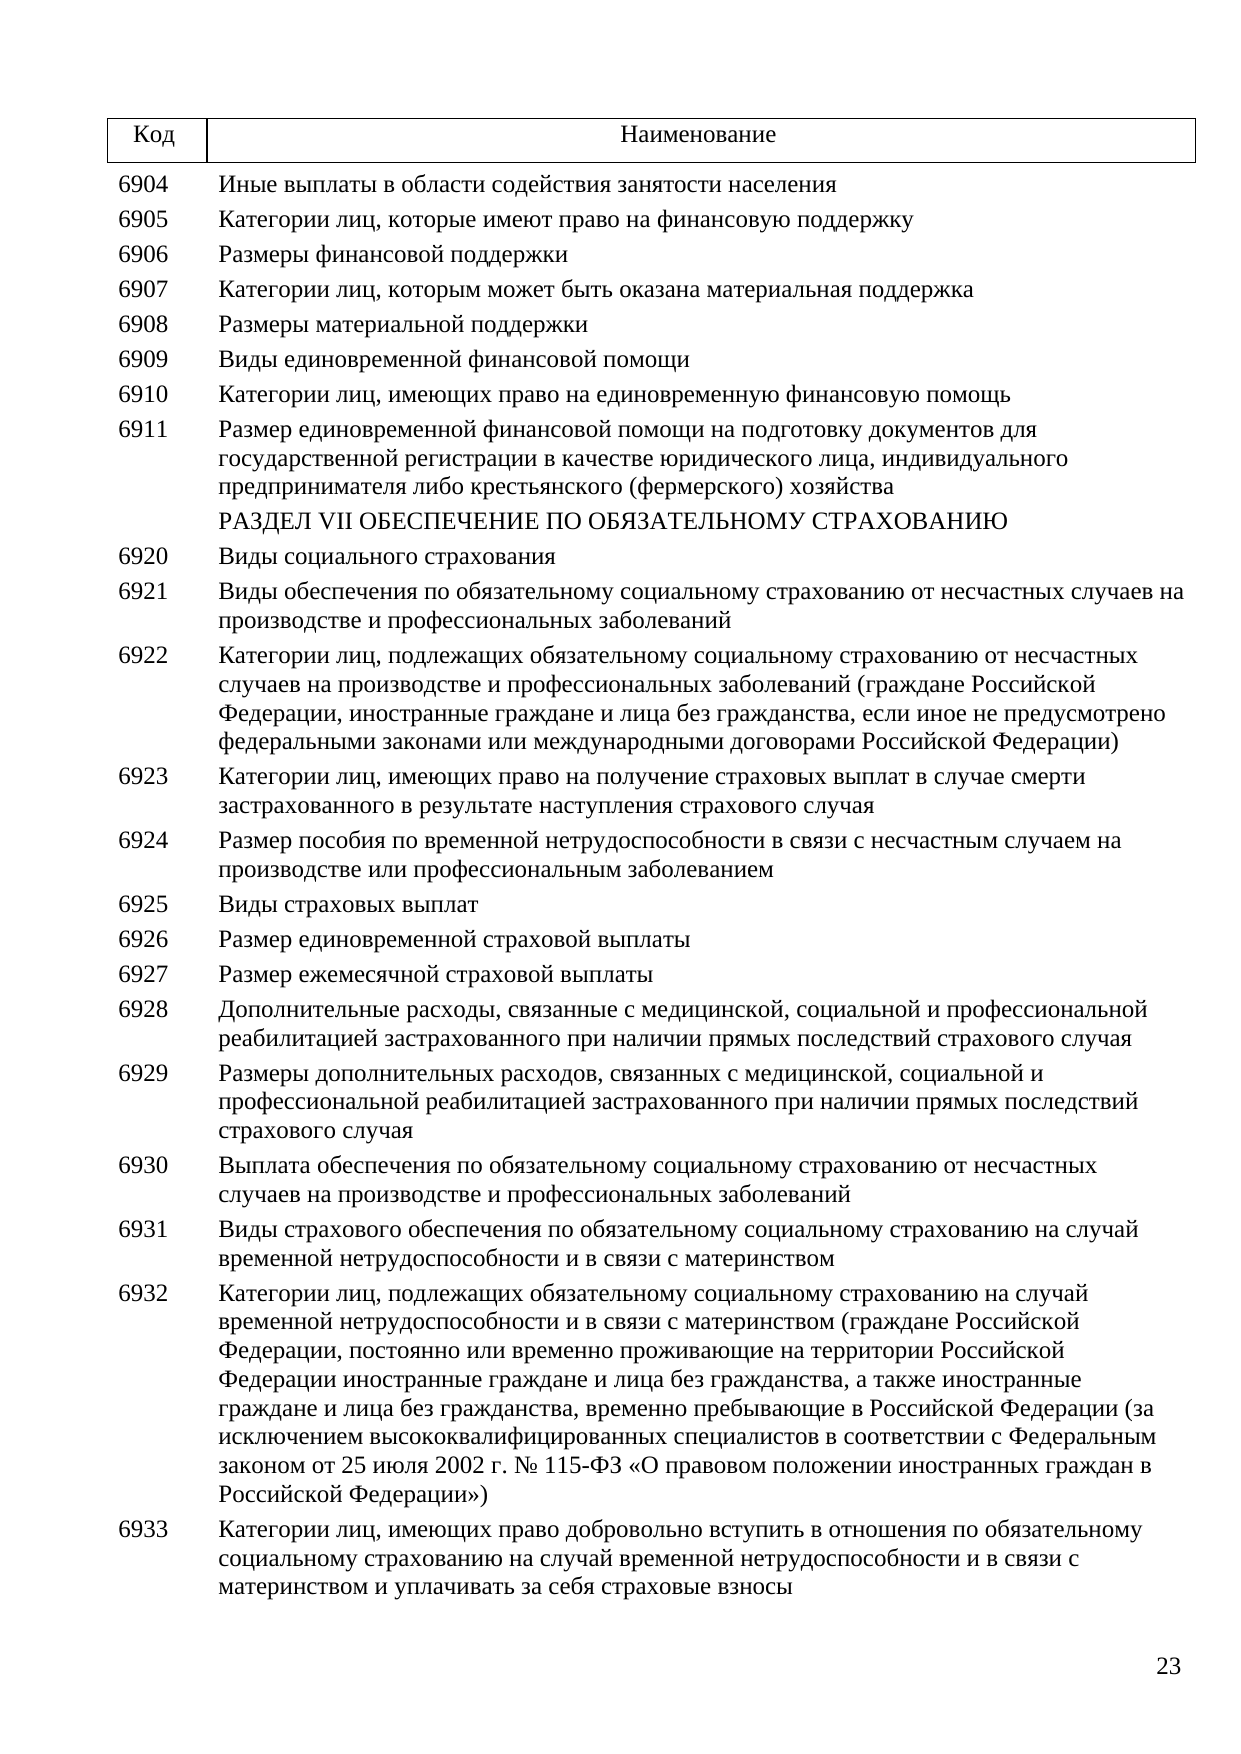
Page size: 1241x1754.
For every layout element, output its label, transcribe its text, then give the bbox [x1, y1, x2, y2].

table_cell Размеры материальной поддержки [207, 303, 1196, 338]
table_cell [107, 500, 207, 535]
table_cell 6922 [107, 634, 207, 755]
table_cell 6931 [107, 1208, 207, 1271]
table_cell Размер ежемесячной страховой выплаты [207, 953, 1196, 988]
table_header Код [108, 119, 206, 162]
table_cell 6908 [107, 303, 207, 338]
table_cell 6904 [107, 163, 207, 198]
table_cell РАЗДЕЛ VII ОБЕСПЕЧЕНИЕ ПО ОБЯЗАТЕЛЬНОМУ СТРАХОВАНИЮ [207, 500, 1196, 535]
table_cell 6929 [107, 1051, 207, 1144]
table_cell 6923 [107, 755, 207, 819]
table_cell 6910 [107, 373, 207, 408]
table_cell 6927 [107, 953, 207, 988]
table_cell 6932 [107, 1271, 207, 1508]
table_cell Дополнительные расходы, связанные с медицинской, социальной и профессиональной реабилитацией застрахованного при наличии прямых последствий страхового случая [207, 988, 1196, 1051]
table_cell Виды единовременной финансовой помощи [207, 338, 1196, 373]
table_cell 6921 [107, 570, 207, 634]
table_cell Категории лиц, подлежащих обязательному социальному страхованию от несчастных случаев на производстве и профессиональных заболеваний (граждане Российской Федерации, иностранные граждане и лица без гражданства, если иное не предусмотрено федеральными законами или международными договорами Российской Федерации) [207, 634, 1196, 755]
table_cell 6905 [107, 198, 207, 233]
table_cell 6911 [107, 408, 207, 500]
table_cell Категории лиц, имеющих право на единовременную финансовую помощь [207, 373, 1196, 408]
table_cell 6906 [107, 233, 207, 268]
table_cell 6920 [107, 535, 207, 570]
table_cell 6933 [107, 1508, 207, 1600]
table_header Наименование [208, 119, 1195, 162]
table_cell Категории лиц, имеющих право добровольно вступить в отношения по обязательному социальному страхованию на случай временной нетрудоспособности и в связи с материнством и уплачивать за себя страховые взносы [207, 1508, 1196, 1600]
table_cell 6930 [107, 1144, 207, 1208]
table_cell 6909 [107, 338, 207, 373]
table_cell 6924 [107, 819, 207, 883]
table_cell Размер пособия по временной нетрудоспособности в связи с несчастным случаем на производстве или профессиональным заболеванием [207, 819, 1196, 883]
table_cell 6925 [107, 883, 207, 918]
table_cell 6926 [107, 918, 207, 953]
table_cell Категории лиц, подлежащих обязательному социальному страхованию на случай временной нетрудоспособности и в связи с материнством (граждане Российской Федерации, постоянно или временно проживающие на территории Российской Федерации иностранные граждане и лица без гражданства, а также иностранные граждане и лица без гражданства, временно пребывающие в Российской Федерации (за исключением высококвалифицированных специалистов в соответствии с Федеральным законом от 25 июля 2002 г. № 115-ФЗ «О правовом положении иностранных граждан в Российской Федерации») [207, 1271, 1196, 1508]
table_cell Размеры финансовой поддержки [207, 233, 1196, 268]
table_cell Выплата обеспечения по обязательному социальному страхованию от несчастных случаев на производстве и профессиональных заболеваний [207, 1144, 1196, 1208]
table_cell 6907 [107, 268, 207, 303]
table_cell Иные выплаты в области содействия занятости населения [207, 163, 1196, 198]
table_cell Размер единовременной финансовой помощи на подготовку документов для государственной регистрации в качестве юридического лица, индивидуального предпринимателя либо крестьянского (фермерского) хозяйства [207, 408, 1196, 500]
table_cell Виды страхового обеспечения по обязательному социальному страхованию на случай временной нетрудоспособности и в связи с материнством [207, 1208, 1196, 1271]
table_cell Категории лиц, которым может быть оказана материальная поддержка [207, 268, 1196, 303]
table_cell Категории лиц, которые имеют право на финансовую поддержку [207, 198, 1196, 233]
table_cell 6928 [107, 988, 207, 1051]
table_cell Размер единовременной страховой выплаты [207, 918, 1196, 953]
table_cell Виды обеспечения по обязательному социальному страхованию от несчастных случаев на производстве и профессиональных заболеваний [207, 570, 1196, 634]
table_cell Виды социального страхования [207, 535, 1196, 570]
table_cell Размеры дополнительных расходов, связанных с медицинской, социальной и профессиональной реабилитацией застрахованного при наличии прямых последствий страхового случая [207, 1051, 1196, 1144]
table_cell Виды страховых выплат [207, 883, 1196, 918]
table_cell Категории лиц, имеющих право на получение страховых выплат в случае смерти застрахованного в результате наступления страхового случая [207, 755, 1196, 819]
